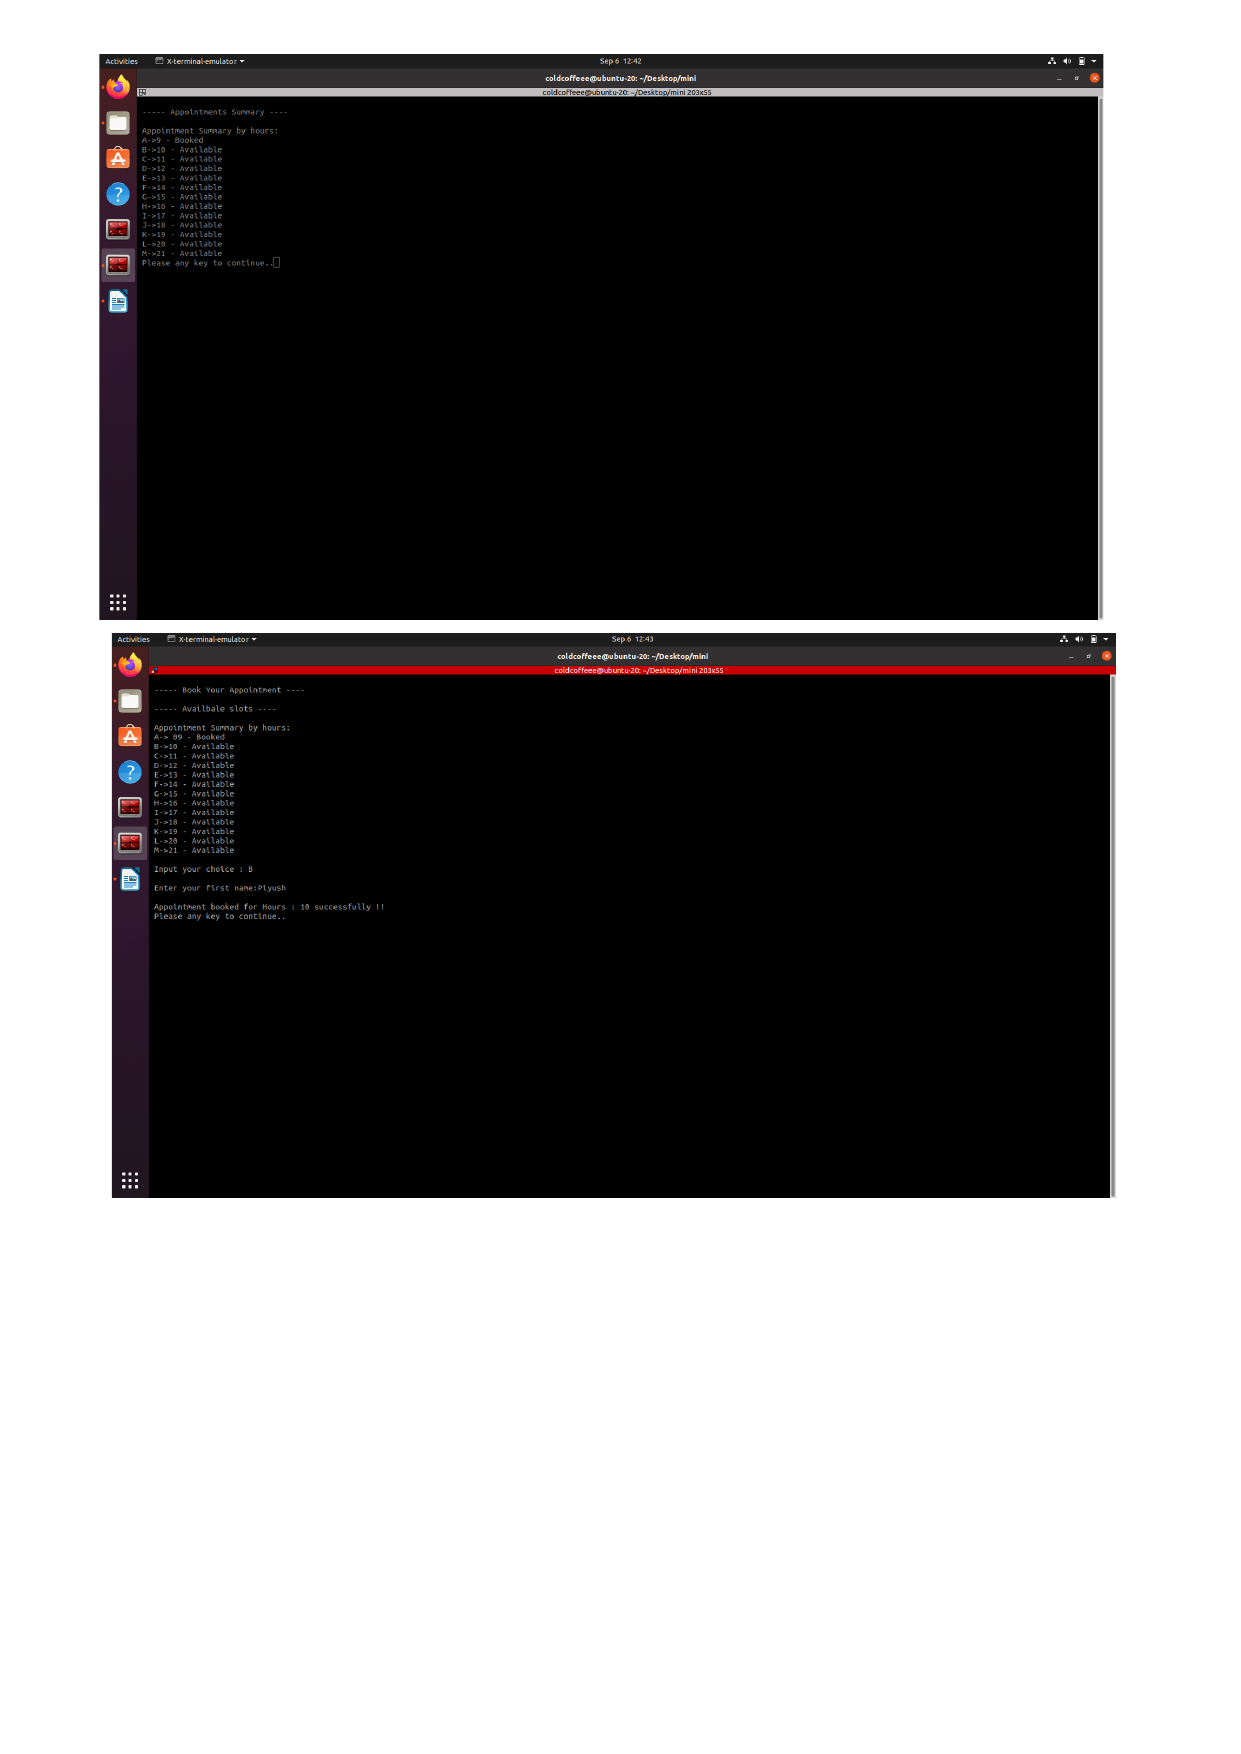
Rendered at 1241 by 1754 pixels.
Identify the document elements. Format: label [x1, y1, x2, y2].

picture [111, 633, 1116, 1198]
picture [99, 54, 1104, 620]
